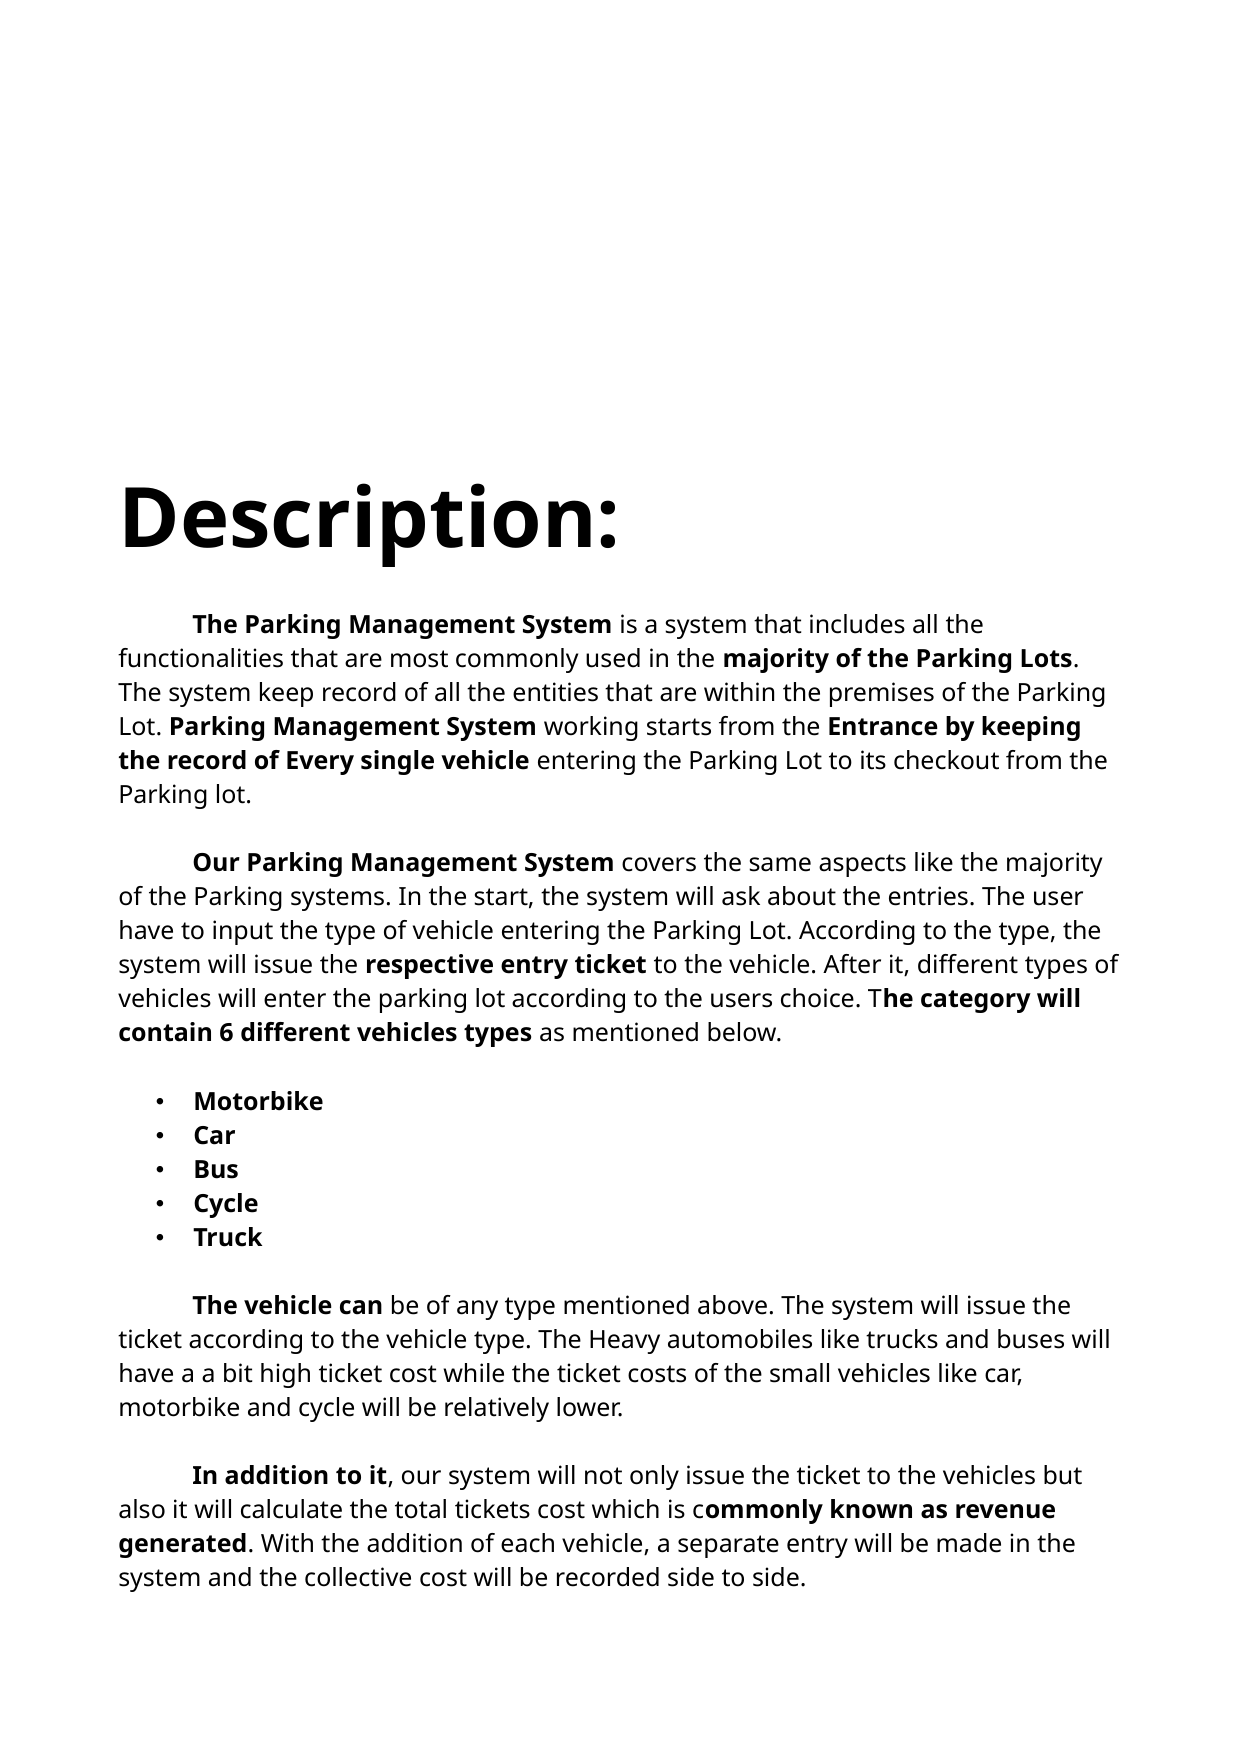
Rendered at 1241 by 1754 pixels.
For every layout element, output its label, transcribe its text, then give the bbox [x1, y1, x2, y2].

list Motorbike [156, 1083, 1122, 1117]
list Cycle [156, 1185, 1122, 1219]
text Our Parking Management System covers the same aspects like the majority of the Parking systems. In the start, the system will ask about the entries. The user have to input the type of vehicle entering the Parking Lot. According to the type, the system will issue the respective entry ticket to the vehicle. After it, different types of vehicles will enter the parking lot according to the users choice. The category will contain 6 different vehicles types as mentioned below. [118, 845, 1122, 1049]
list Bus [156, 1151, 1122, 1185]
text Description: [118, 459, 1122, 572]
text The Parking Management System is a system that includes all the functionalities that are most commonly used in the majority of the Parking Lots. The system keep record of all the entities that are within the premises of the Parking Lot. Parking Management System working starts from the Entrance by keeping the record of Every single vehicle entering the Parking Lot to its checkout from the Parking lot. [118, 606, 1122, 811]
list Truck [156, 1219, 1122, 1253]
text The vehicle can be of any type mentioned above. The system will issue the ticket according to the vehicle type. The Heavy automobiles like trucks and buses will have a a bit high ticket cost while the ticket costs of the small vehicles like car, motorbike and cycle will be relatively lower. [118, 1288, 1122, 1424]
list Car [156, 1117, 1122, 1151]
text In addition to it, our system will not only issue the ticket to the vehicles but also it will calculate the total tickets cost which is commonly known as revenue generated. With the addition of each vehicle, a separate entry will be made in the system and the collective cost will be recorded side to side. [118, 1458, 1122, 1594]
